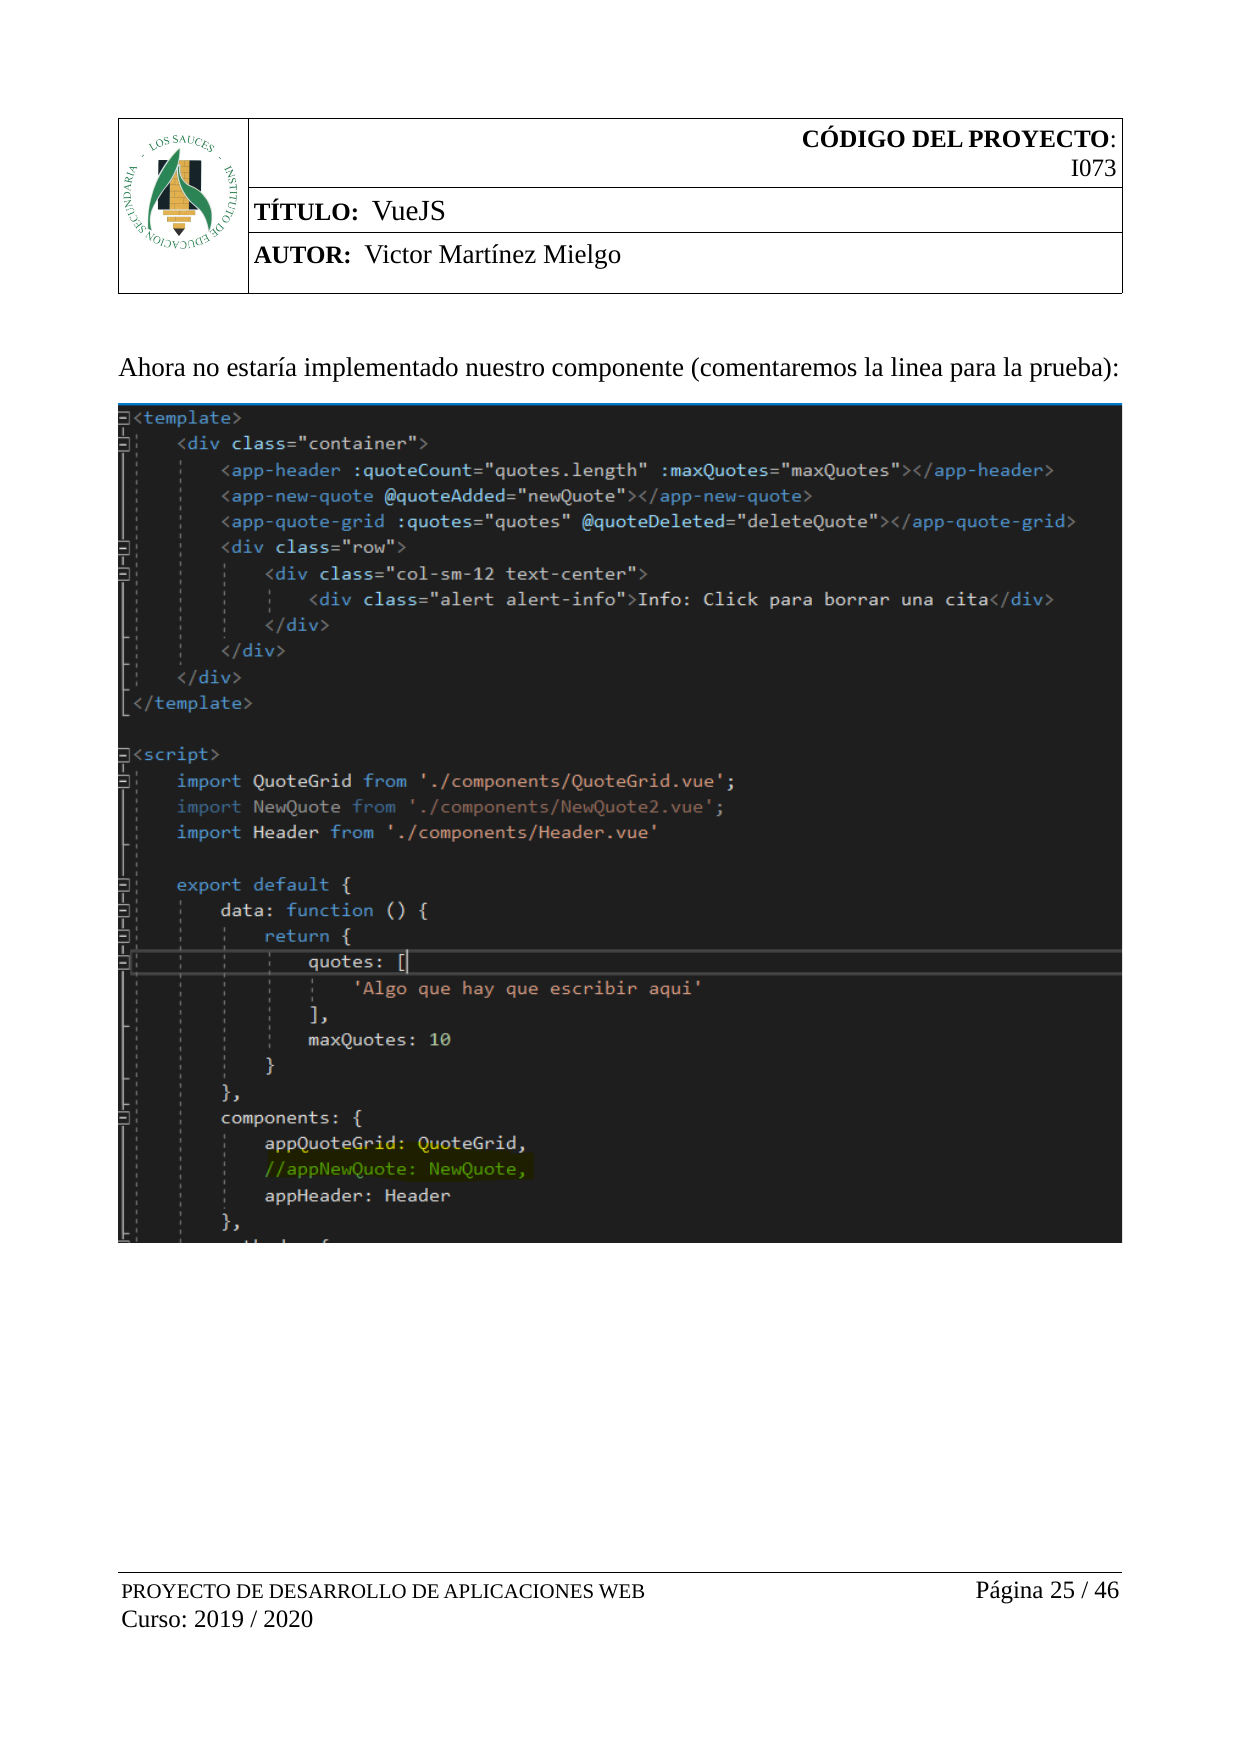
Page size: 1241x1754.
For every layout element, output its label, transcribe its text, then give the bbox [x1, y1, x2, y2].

text Ahora no estaría implementado nuestro componente (comentaremos la linea para la prueba): [118, 351, 1122, 383]
picture [118, 403, 1123, 1243]
picture [112, 123, 254, 257]
